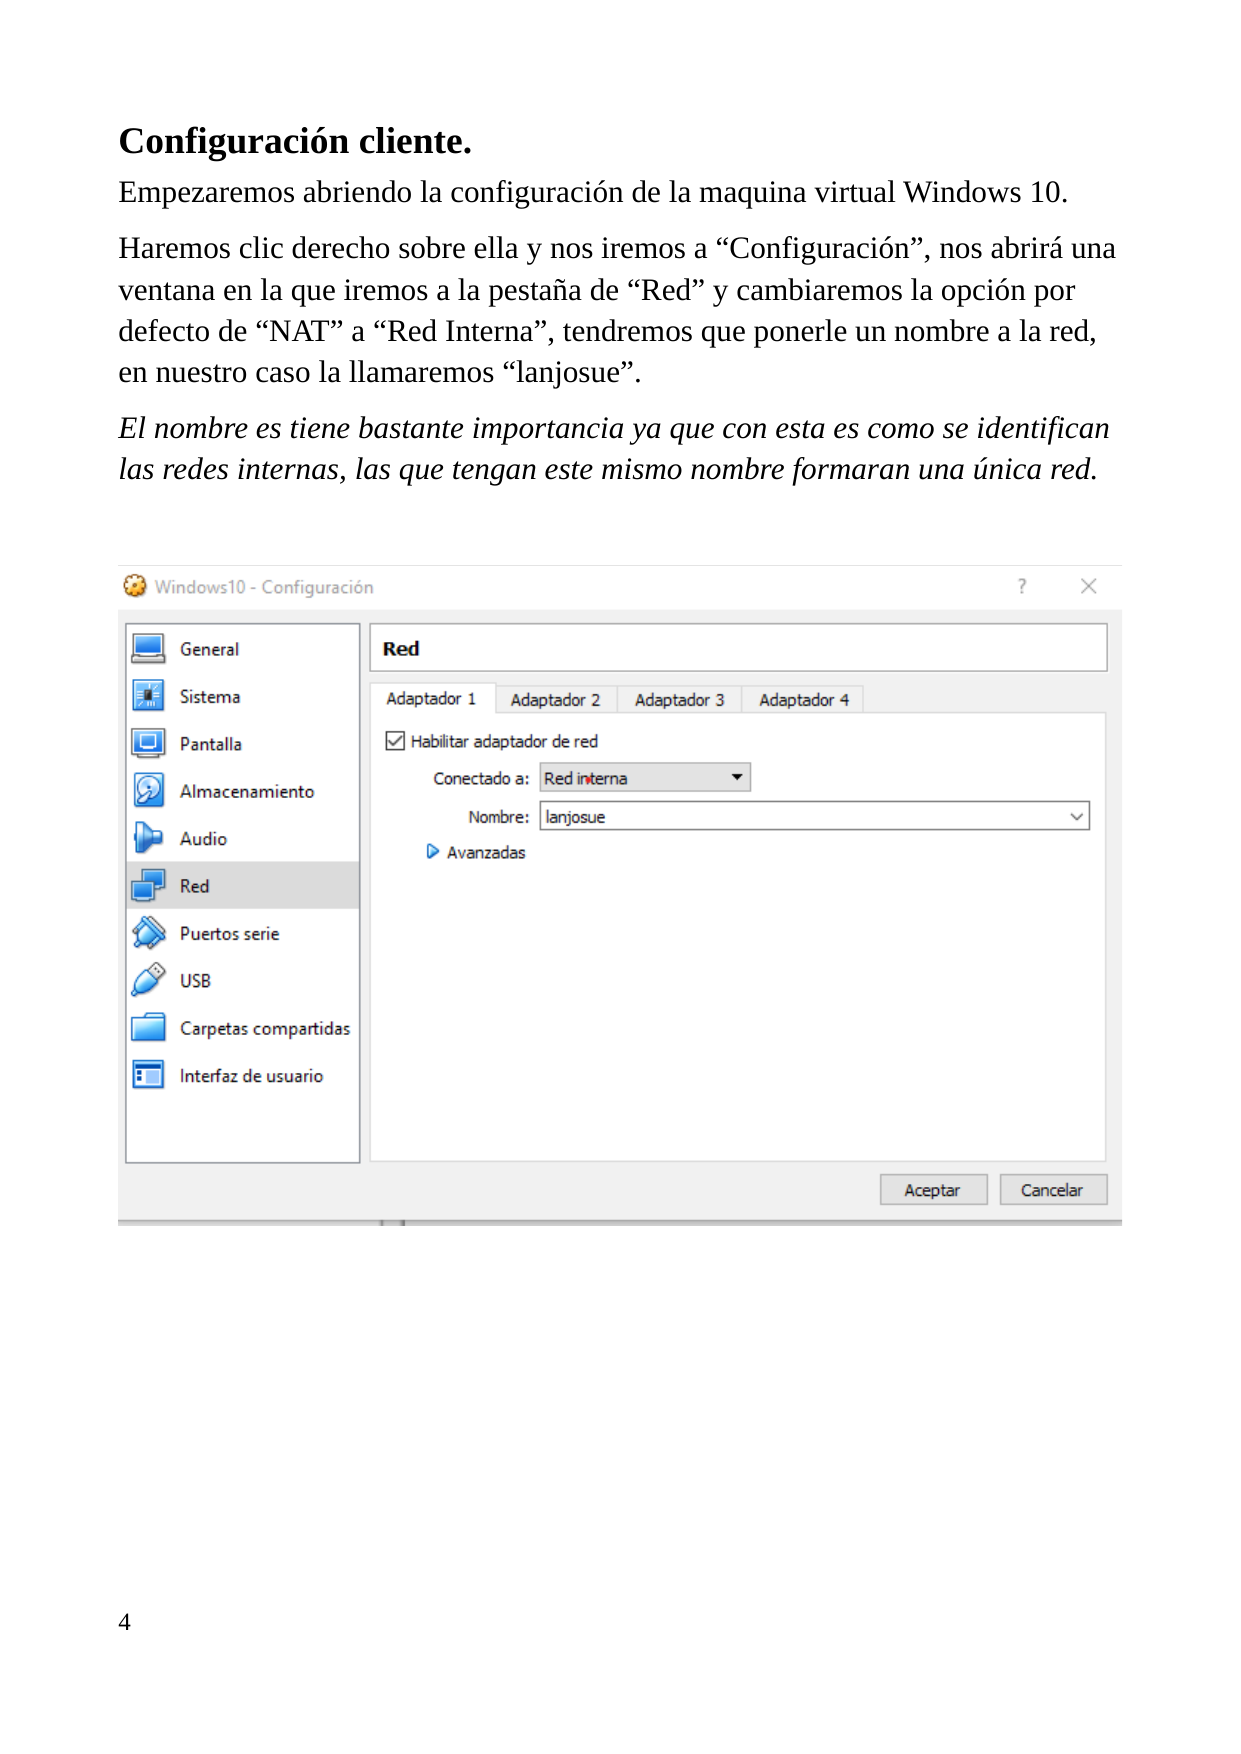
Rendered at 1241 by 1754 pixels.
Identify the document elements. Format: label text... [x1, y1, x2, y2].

text Empezaremos abriendo la configuración de la maquina virtual Windows 10. [118, 174, 1122, 210]
text Haremos clic derecho sobre ella y nos iremos a “Configuración”, nos abrirá una ventana en la que iremos a la pestaña de “Red” y cambiaremos la opción por defecto de “NAT” a “Red Interna”, tendremos que ponerle un nombre a la red, en nuestro caso la llamaremos “lanjosue”. [118, 229, 1122, 389]
subtitle Configuración cliente. [118, 118, 1122, 161]
picture [118, 565, 1123, 1226]
text El nombre es tiene bastante importancia ya que con esta es como se identifican las redes internas, las que tengan este mismo nombre formaran una única red. [118, 409, 1122, 486]
